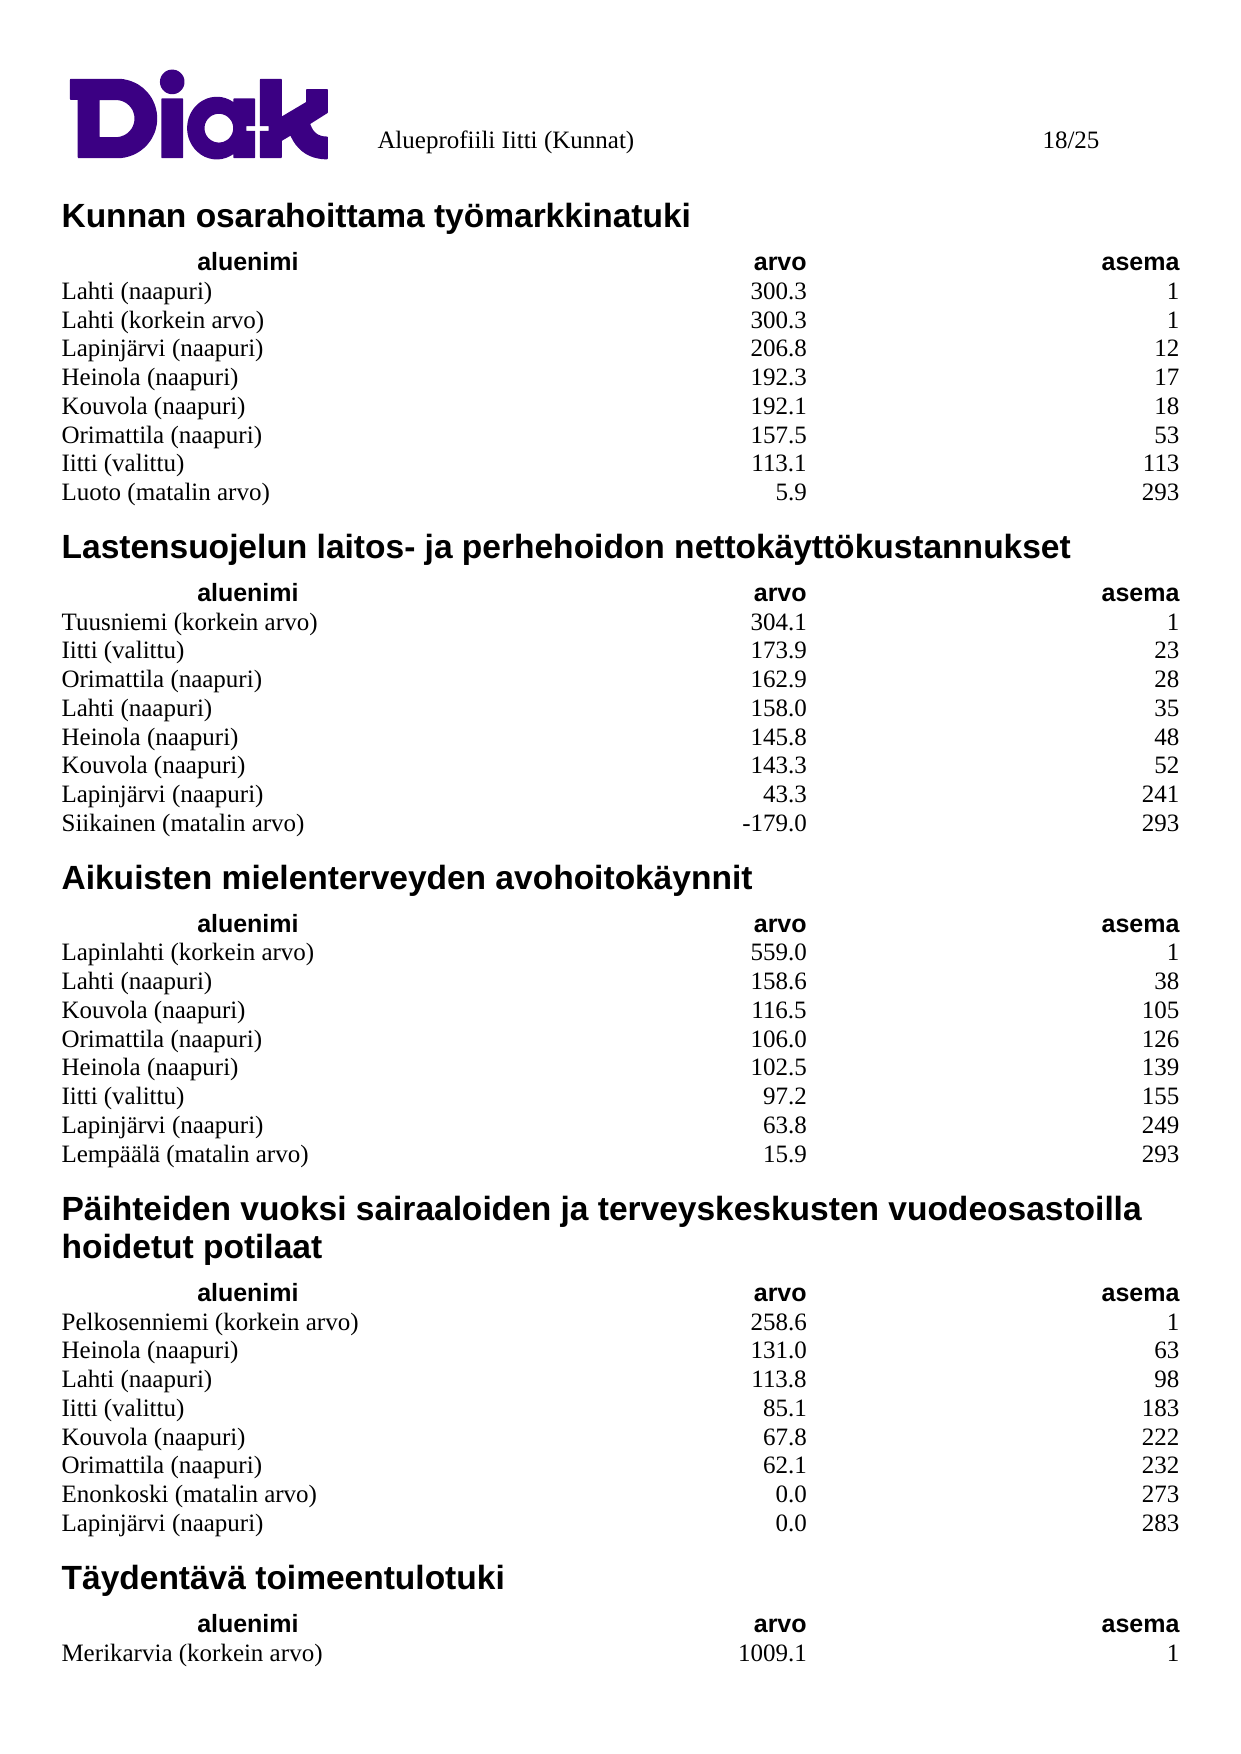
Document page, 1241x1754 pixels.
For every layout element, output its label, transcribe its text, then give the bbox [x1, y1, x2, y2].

table_header arvo [434, 1278, 806, 1307]
table_cell 28 [806, 664, 1179, 693]
table_cell 206.8 [434, 334, 806, 362]
subtitle Lastensuojelun laitos- ja perhehoidon nettokäyttökustannukset [61, 527, 1179, 566]
table_header aluenimi [61, 909, 434, 937]
table_cell Heinola (naapuri) [61, 722, 434, 751]
table_cell 273 [806, 1479, 1179, 1508]
table_cell 62.1 [434, 1451, 806, 1479]
table_cell 23 [806, 636, 1179, 664]
table_cell Enonkoski (matalin arvo) [61, 1479, 434, 1508]
table_cell 1 [806, 1638, 1179, 1666]
table_cell Iitti (valittu) [61, 1393, 434, 1422]
table_cell 12 [806, 334, 1179, 362]
table_cell Iitti (valittu) [61, 1081, 434, 1110]
subtitle Kunnan osarahoittama työmarkkinatuki [61, 196, 1179, 235]
table_cell 0.0 [434, 1508, 806, 1537]
table_cell 139 [806, 1053, 1179, 1081]
table_header aluenimi [61, 1609, 434, 1638]
table_cell 105 [806, 995, 1179, 1024]
table_cell Lahti (naapuri) [61, 966, 434, 995]
subtitle Aikuisten mielenterveyden avohoitokäynnit [61, 858, 1179, 896]
table_header asema [806, 1278, 1179, 1307]
table_cell 126 [806, 1024, 1179, 1052]
table_header arvo [434, 1609, 806, 1638]
table_cell -179.0 [434, 808, 806, 837]
table_header arvo [434, 578, 806, 607]
table_cell 145.8 [434, 722, 806, 751]
table_cell 67.8 [434, 1422, 806, 1451]
table_cell 113.8 [434, 1364, 806, 1393]
table_header asema [806, 1609, 1179, 1638]
table_cell Heinola (naapuri) [61, 1336, 434, 1364]
table_cell 116.5 [434, 995, 806, 1024]
table_cell 98 [806, 1364, 1179, 1393]
table_cell 173.9 [434, 636, 806, 664]
table_cell 43.3 [434, 779, 806, 808]
table_cell 97.2 [434, 1081, 806, 1110]
table_cell 53 [806, 420, 1179, 448]
table_cell 106.0 [434, 1024, 806, 1052]
table_cell Lapinjärvi (naapuri) [61, 334, 434, 362]
table_cell Siikainen (matalin arvo) [61, 808, 434, 837]
table_header arvo [434, 909, 806, 937]
table_cell 113.1 [434, 449, 806, 477]
table_cell 283 [806, 1508, 1179, 1537]
table_cell 293 [806, 1139, 1179, 1167]
table_cell Heinola (naapuri) [61, 362, 434, 391]
table_cell Lempäälä (matalin arvo) [61, 1139, 434, 1167]
table_cell 249 [806, 1110, 1179, 1139]
table_cell 48 [806, 722, 1179, 751]
table_cell Lapinjärvi (naapuri) [61, 1110, 434, 1139]
table_cell 52 [806, 751, 1179, 779]
table_cell 1009.1 [434, 1638, 806, 1666]
table_header aluenimi [61, 247, 434, 276]
table_cell Orimattila (naapuri) [61, 1451, 434, 1479]
table_cell 15.9 [434, 1139, 806, 1167]
subtitle Päihteiden vuoksi sairaaloiden ja terveyskeskusten vuodeosastoilla hoidetut potilaat [61, 1188, 1179, 1266]
table_cell 258.6 [434, 1307, 806, 1336]
table_cell 241 [806, 779, 1179, 808]
table_cell Orimattila (naapuri) [61, 420, 434, 448]
table_cell 85.1 [434, 1393, 806, 1422]
table_cell Kouvola (naapuri) [61, 391, 434, 420]
table_cell 222 [806, 1422, 1179, 1451]
table_cell 157.5 [434, 420, 806, 448]
table_cell Lahti (naapuri) [61, 276, 434, 305]
table_header asema [806, 909, 1179, 937]
table_cell Lapinjärvi (naapuri) [61, 779, 434, 808]
table_cell Iitti (valittu) [61, 449, 434, 477]
table_cell 162.9 [434, 664, 806, 693]
table_cell 158.0 [434, 693, 806, 722]
table_cell 293 [806, 477, 1179, 506]
table_cell 143.3 [434, 751, 806, 779]
table_cell Tuusniemi (korkein arvo) [61, 607, 434, 636]
table_cell 38 [806, 966, 1179, 995]
table_cell Pelkosenniemi (korkein arvo) [61, 1307, 434, 1336]
table_cell 1 [806, 607, 1179, 636]
table_cell Kouvola (naapuri) [61, 995, 434, 1024]
table_cell 131.0 [434, 1336, 806, 1364]
table_cell 0.0 [434, 1479, 806, 1508]
table_cell 559.0 [434, 938, 806, 966]
table_cell Lapinjärvi (naapuri) [61, 1508, 434, 1537]
table_cell Orimattila (naapuri) [61, 664, 434, 693]
table_cell Heinola (naapuri) [61, 1053, 434, 1081]
table_header arvo [434, 247, 806, 276]
table_cell 35 [806, 693, 1179, 722]
table_cell 155 [806, 1081, 1179, 1110]
table_cell Kouvola (naapuri) [61, 1422, 434, 1451]
table_cell 304.1 [434, 607, 806, 636]
table_cell Kouvola (naapuri) [61, 751, 434, 779]
table_cell 300.3 [434, 276, 806, 305]
table_cell 300.3 [434, 305, 806, 333]
table_cell 232 [806, 1451, 1179, 1479]
table_header asema [806, 578, 1179, 607]
table_cell 1 [806, 305, 1179, 333]
table_cell Lahti (naapuri) [61, 693, 434, 722]
subtitle Täydentävä toimeentulotuki [61, 1558, 1179, 1596]
table_cell Lahti (naapuri) [61, 1364, 434, 1393]
table_cell 18 [806, 391, 1179, 420]
table_cell 293 [806, 808, 1179, 837]
table_cell 192.3 [434, 362, 806, 391]
table_cell Lapinlahti (korkein arvo) [61, 938, 434, 966]
table_cell 102.5 [434, 1053, 806, 1081]
table_cell Iitti (valittu) [61, 636, 434, 664]
table_cell 63 [806, 1336, 1179, 1364]
table_cell 158.6 [434, 966, 806, 995]
table_header asema [806, 247, 1179, 276]
table_cell 1 [806, 938, 1179, 966]
table_cell 192.1 [434, 391, 806, 420]
table_cell 183 [806, 1393, 1179, 1422]
table_cell 63.8 [434, 1110, 806, 1139]
table_cell 17 [806, 362, 1179, 391]
table_header aluenimi [61, 1278, 434, 1307]
table_cell 5.9 [434, 477, 806, 506]
table_cell Luoto (matalin arvo) [61, 477, 434, 506]
table_cell Merikarvia (korkein arvo) [61, 1638, 434, 1666]
table_cell Orimattila (naapuri) [61, 1024, 434, 1052]
table_cell 1 [806, 1307, 1179, 1336]
table_cell 1 [806, 276, 1179, 305]
table_header aluenimi [61, 578, 434, 607]
table_cell 113 [806, 449, 1179, 477]
table_cell Lahti (korkein arvo) [61, 305, 434, 333]
